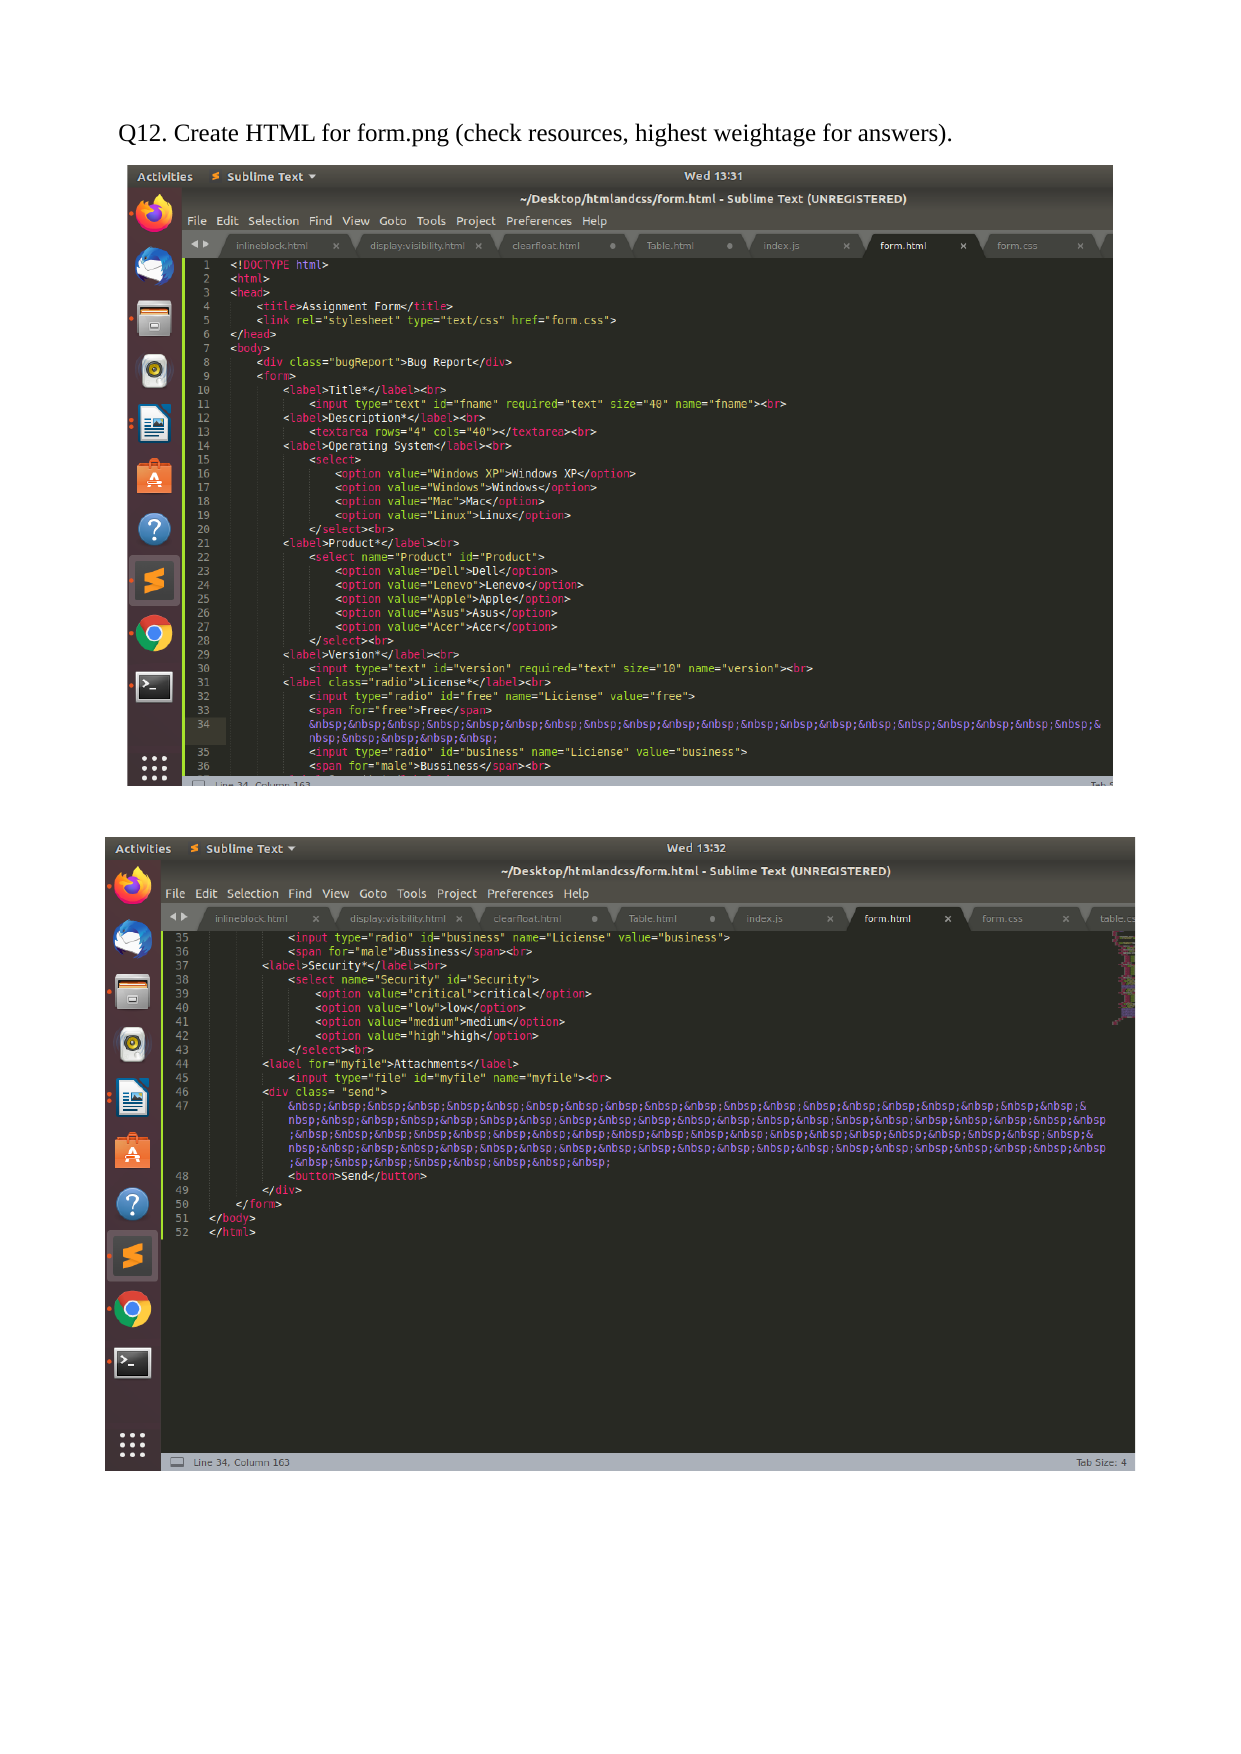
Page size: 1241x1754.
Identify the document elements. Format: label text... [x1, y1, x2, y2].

text Q12. Create HTML for form.png (check resources, highest weightage for answers). [118, 118, 1122, 147]
picture [105, 837, 1136, 1471]
picture [127, 165, 1113, 786]
